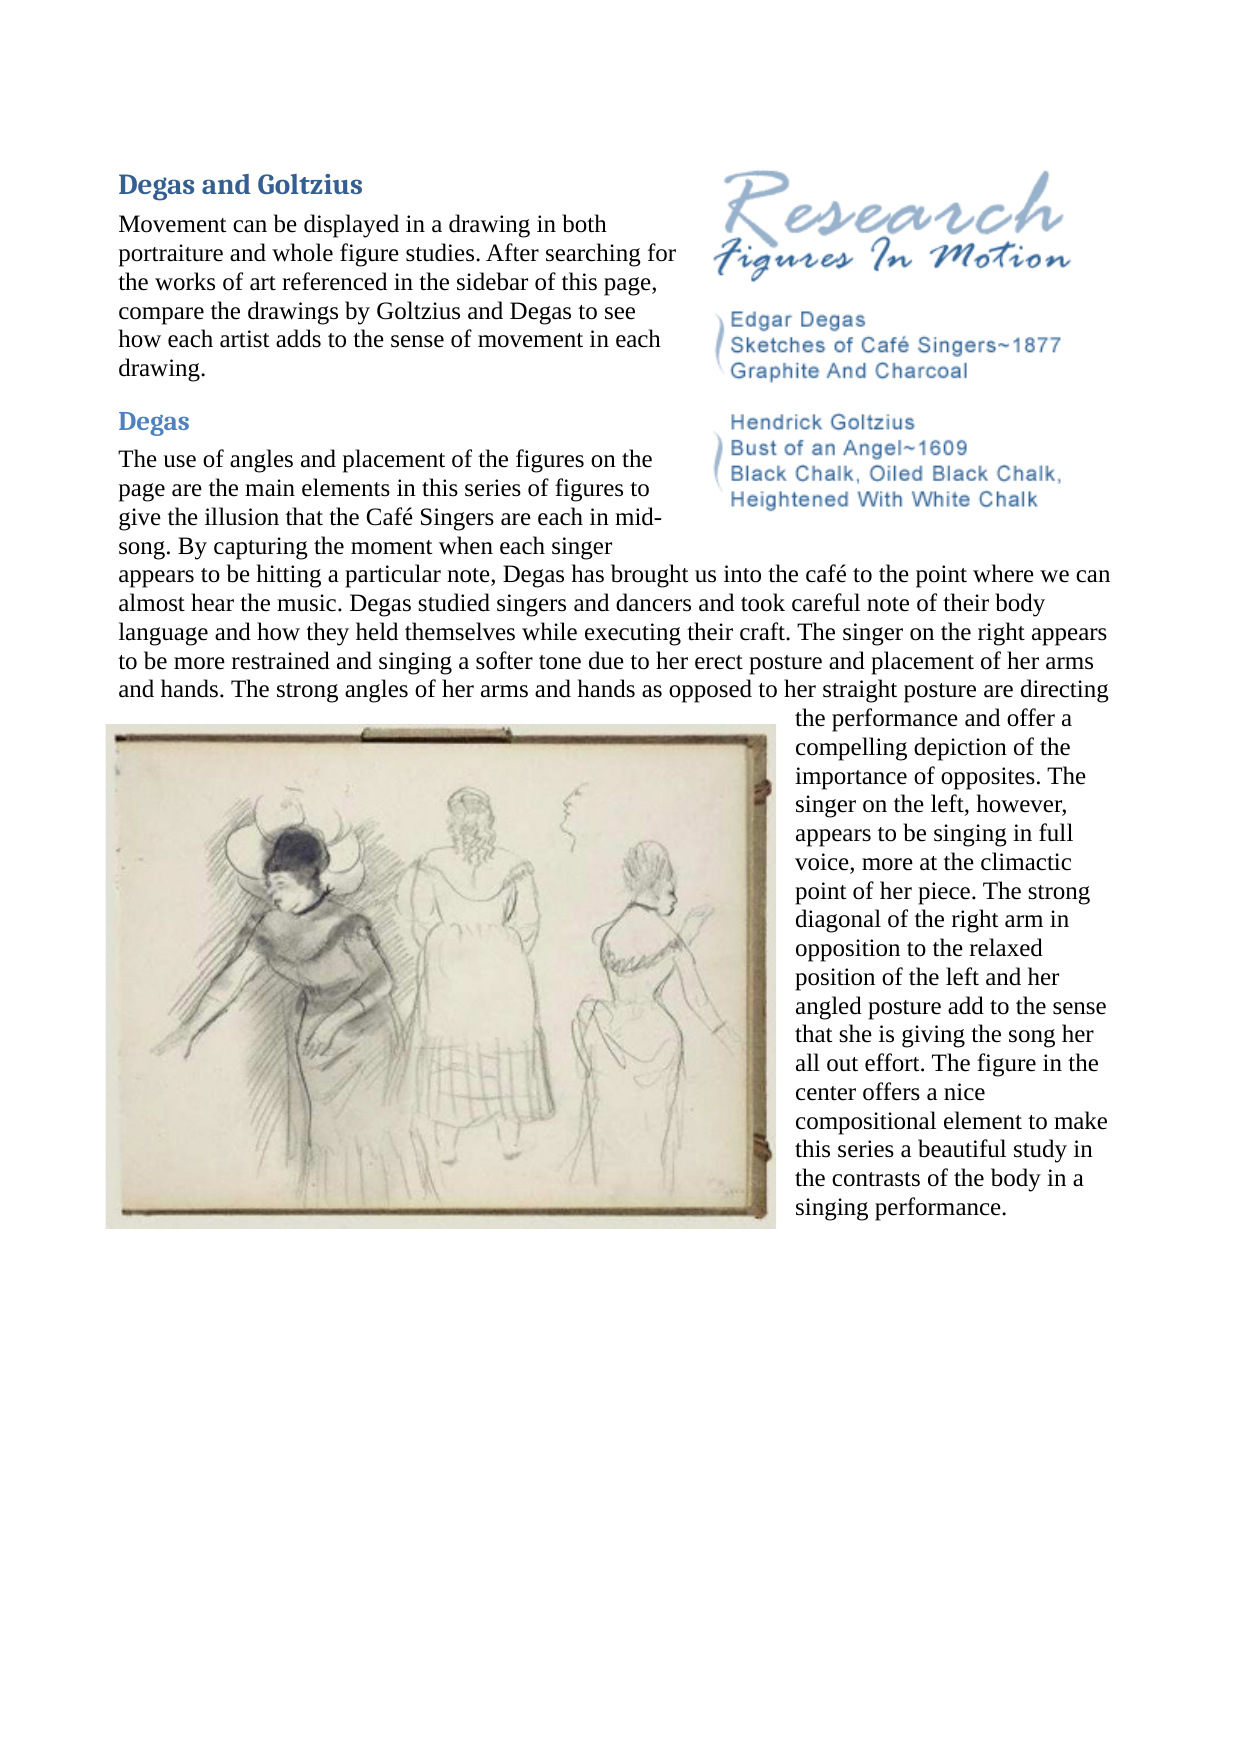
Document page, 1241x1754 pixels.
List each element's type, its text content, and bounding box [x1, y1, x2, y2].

text Movement can be displayed in a drawing in both portraiture and whole figure studies. After searching for the works of art referenced in the sidebar of this page, compare the drawings by Goltzius and Degas to see how each artist adds to the sense of movement in each drawing. [118, 209, 697, 382]
text The use of angles and placement of the figures on the page are the main elements in this series of figures to give the illusion that the Café Singers are each in mid-song. By capturing the moment when each singer appears to be hitting a particular note, Degas has brought us into the café to the point where we can almost hear the music. Degas studied singers and dancers and took careful note of their body language and how they held themselves while executing their craft. The singer on the right appears to be more restrained and singing a softer tone due to her erect posture and placement of her arms and hands. The strong angles of her arms and hands as opposed to her straight posture are directing the performance and offer a compelling depiction of the importance of opposites. The singer on the left, however, appears to be singing in full voice, more at the climactic point of her piece. The strong diagonal of the right arm in opposition to the relaxed position of the left and her angled posture add to the sense that she is giving the song her all out effort. The figure in the center offers a nice compositional element to make this series a beautiful study in the contrasts of the body in a singing performance. [118, 444, 1122, 1221]
subtitle Degas [118, 406, 697, 437]
picture [697, 154, 1091, 537]
picture [105, 724, 777, 1229]
subtitle [1091, 406, 1122, 437]
subtitle Degas and Goltzius [118, 168, 697, 202]
subtitle [1091, 168, 1122, 202]
